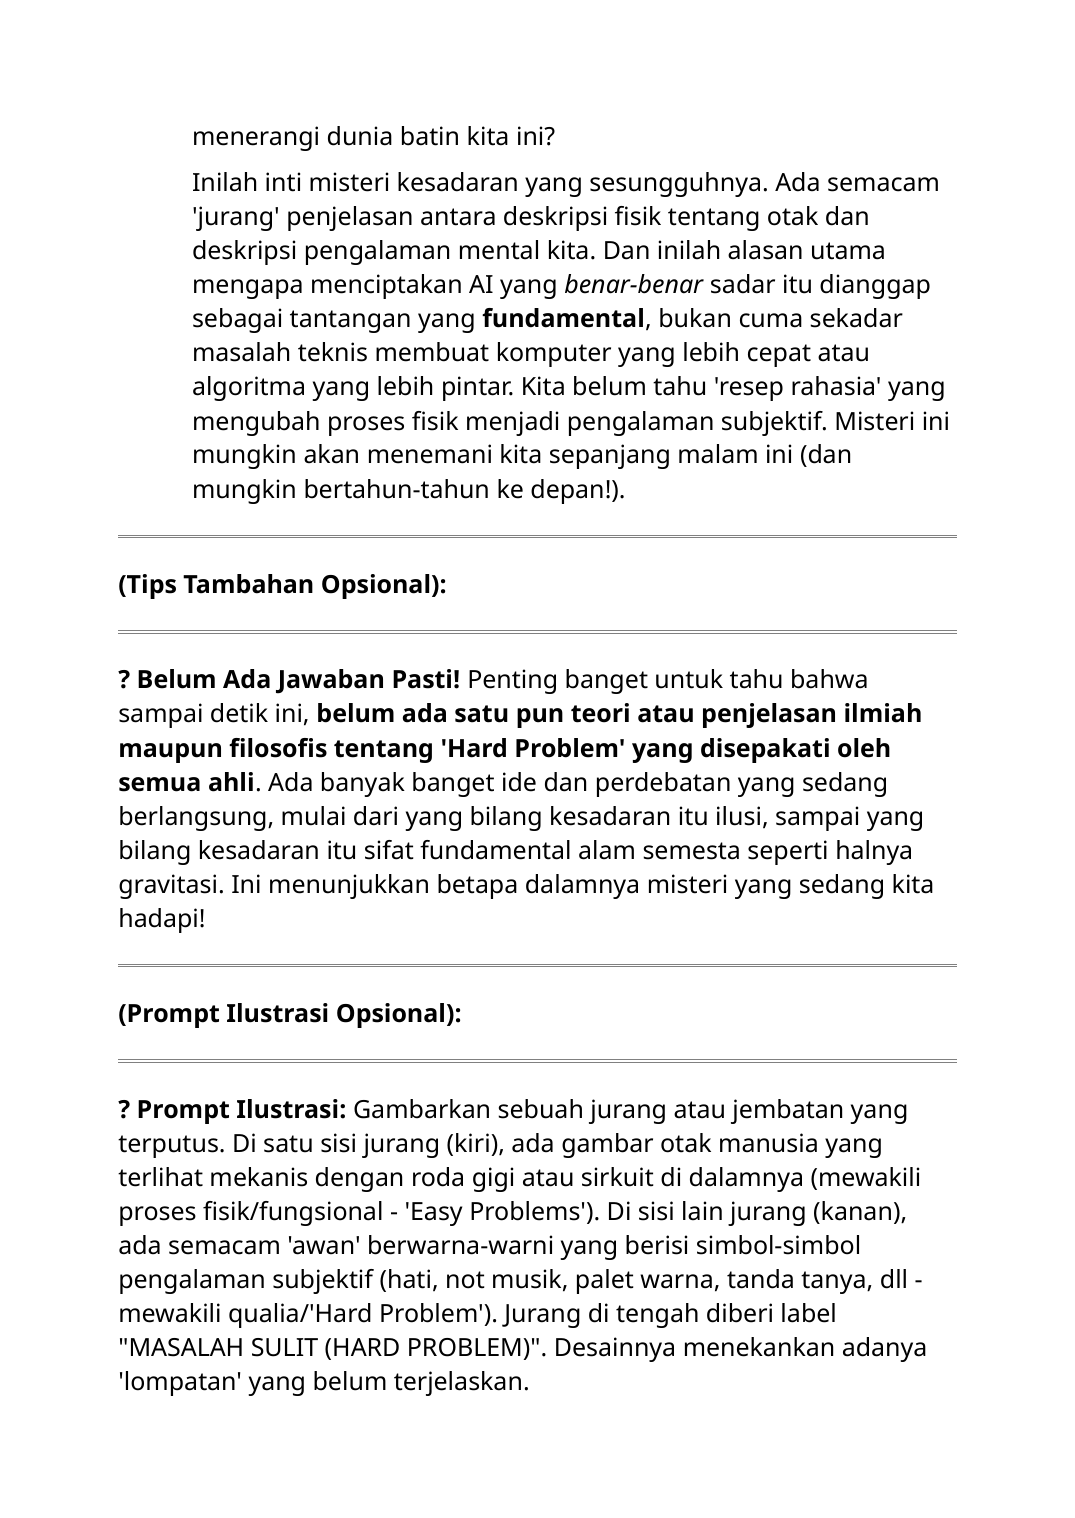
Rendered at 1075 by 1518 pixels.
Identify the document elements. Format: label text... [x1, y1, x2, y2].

text ? Prompt Ilustrasi: Gambarkan sebuah jurang atau jembatan yang terputus. Di satu sisi jurang (kiri), ada gambar otak manusia yang terlihat mekanis dengan roda gigi atau sirkuit di dalamnya (mewakili proses fisik/fungsional - 'Easy Problems'). Di sisi lain jurang (kanan), ada semacam 'awan' berwarna-warni yang berisi simbol-simbol pengalaman subjektif (hati, not musik, palet warna, tanda tanya, dll - mewakili qualia/'Hard Problem'). Jurang di tengah diberi label "MASALAH SULIT (HARD PROBLEM)". Desainnya menekankan adanya 'lompatan' yang belum terjelaskan. [118, 1091, 957, 1398]
text (Tips Tambahan Opsional): [118, 567, 957, 601]
list menerangi dunia batin kita ini? [162, 118, 957, 152]
text ? Belum Ada Jawaban Pasti! Penting banget untuk tahu bahwa sampai detik ini, belum ada satu pun teori atau penjelasan ilmiah maupun filosofis tentang 'Hard Problem' yang disepakati oleh semua ahli. Ada banyak banget ide dan perdebatan yang sedang berlangsung, mulai dari yang bilang kesadaran itu ilusi, sampai yang bilang kesadaran itu sifat fundamental alam semesta seperti halnya gravitasi. Ini menunjukkan betapa dalamnya misteri yang sedang kita hadapi! [118, 662, 957, 934]
text (Prompt Ilustrasi Opsional): [118, 996, 957, 1030]
list Inilah inti misteri kesadaran yang sesungguhnya. Ada semacam 'jurang' penjelasan antara deskripsi fisik tentang otak dan deskripsi pengalaman mental kita. Dan inilah alasan utama mengapa menciptakan AI yang benar-benar sadar itu dianggap sebagai tantangan yang fundamental, bukan cuma sekadar masalah teknis membuat komputer yang lebih cepat atau algoritma yang lebih pintar. Kita belum tahu 'resep rahasia' yang mengubah proses fisik menjadi pengalaman subjektif. Misteri ini mungkin akan menemani kita sepanjang malam ini (dan mungkin bertahun-tahun ke depan!). [162, 165, 957, 505]
